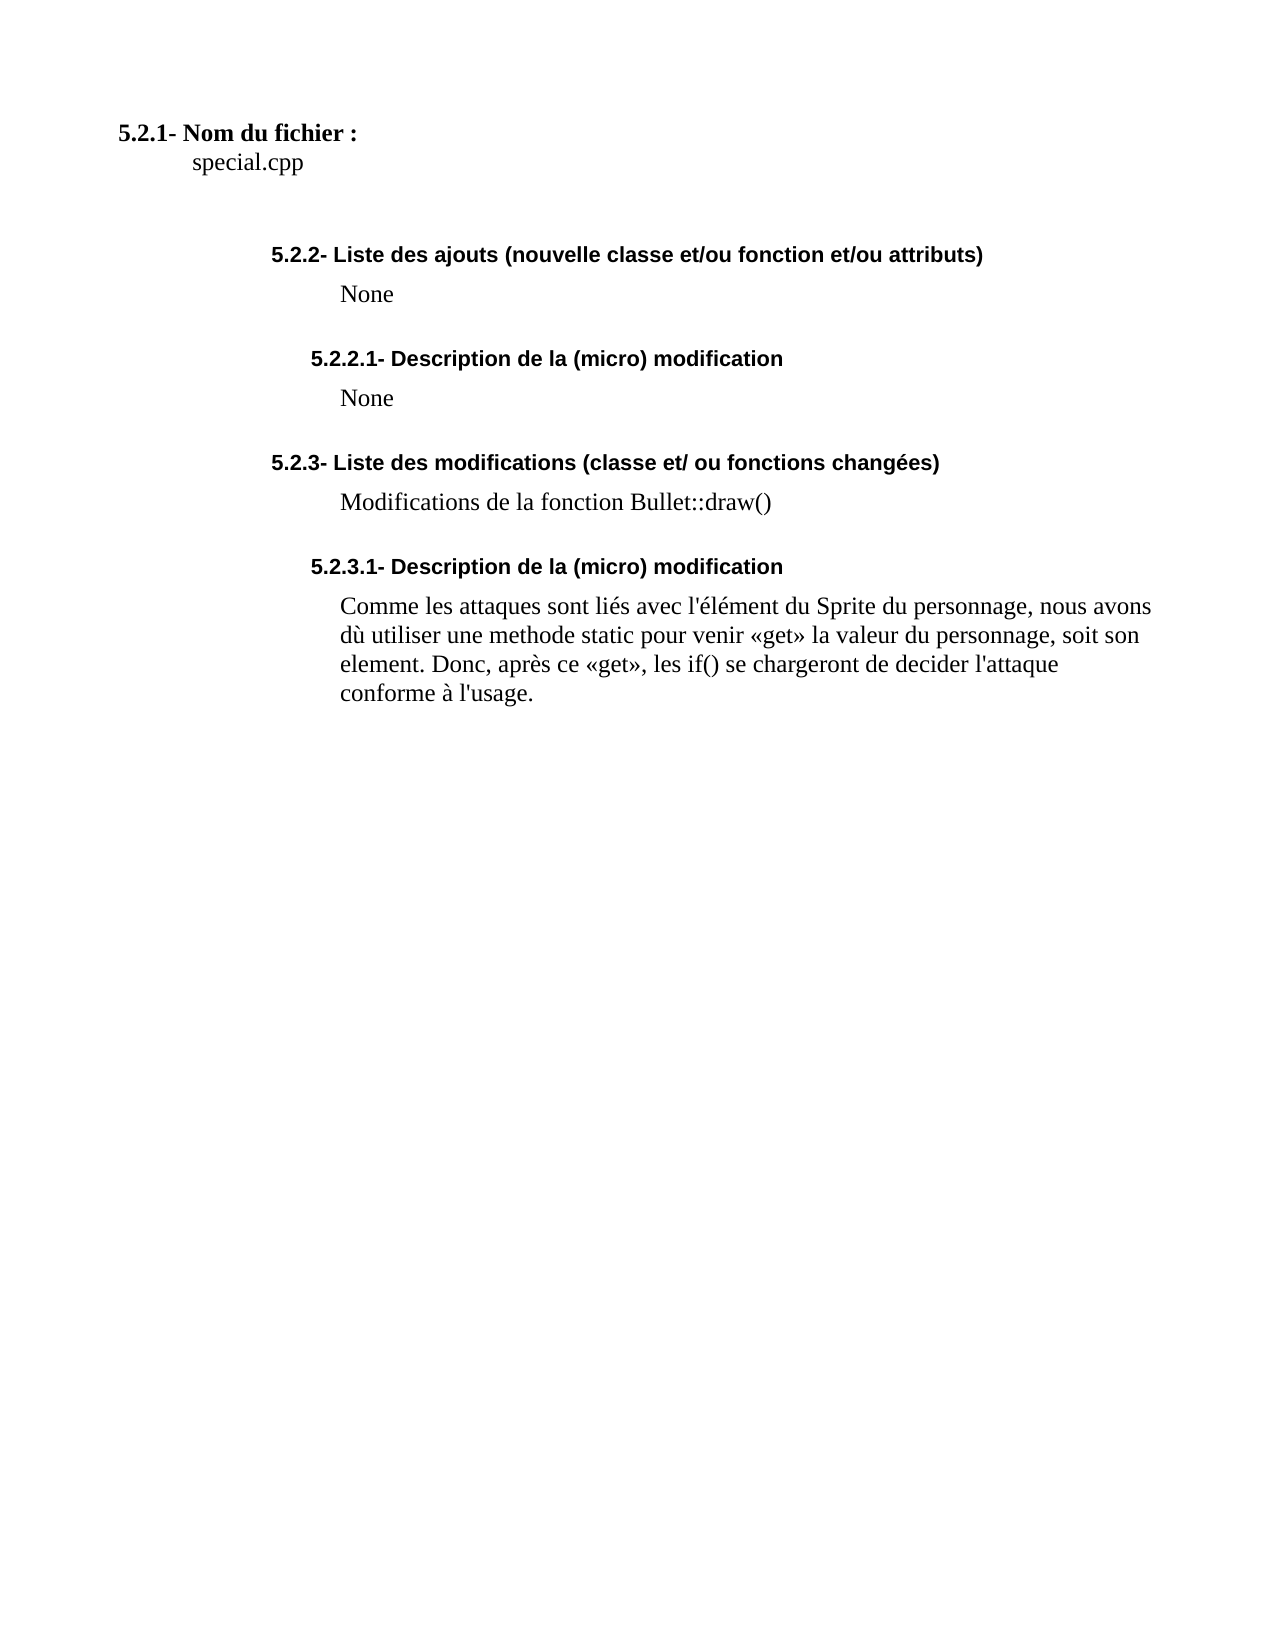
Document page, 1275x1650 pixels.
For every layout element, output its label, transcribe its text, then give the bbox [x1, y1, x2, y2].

subtitle 5.2.2.1- Description de la (micro) modification [118, 346, 1157, 371]
subtitle 5.2.3.1- Description de la (micro) modification [118, 554, 1157, 579]
text Modifications de la fonction Bullet::draw() [118, 487, 1157, 516]
text Comme les attaques sont liés avec l'élément du Sprite du personnage, nous avons dù utiliser une methode static pour venir «get» la valeur du personnage, soit son element. Donc, après ce «get», les if() se chargeront de decider l'attaque conforme à l'usage. [118, 591, 1157, 706]
subtitle 5.2.2- Liste des ajouts (nouvelle classe et/ou fonction et/ou attributs) [118, 242, 1157, 267]
subtitle 5.2.3- Liste des modifications (classe et/ ou fonctions changées) [118, 450, 1157, 475]
text None [118, 383, 1157, 412]
text None [118, 279, 1157, 308]
text special.cpp [118, 147, 1157, 176]
text 5.2.1- Nom du fichier : [118, 118, 1157, 147]
